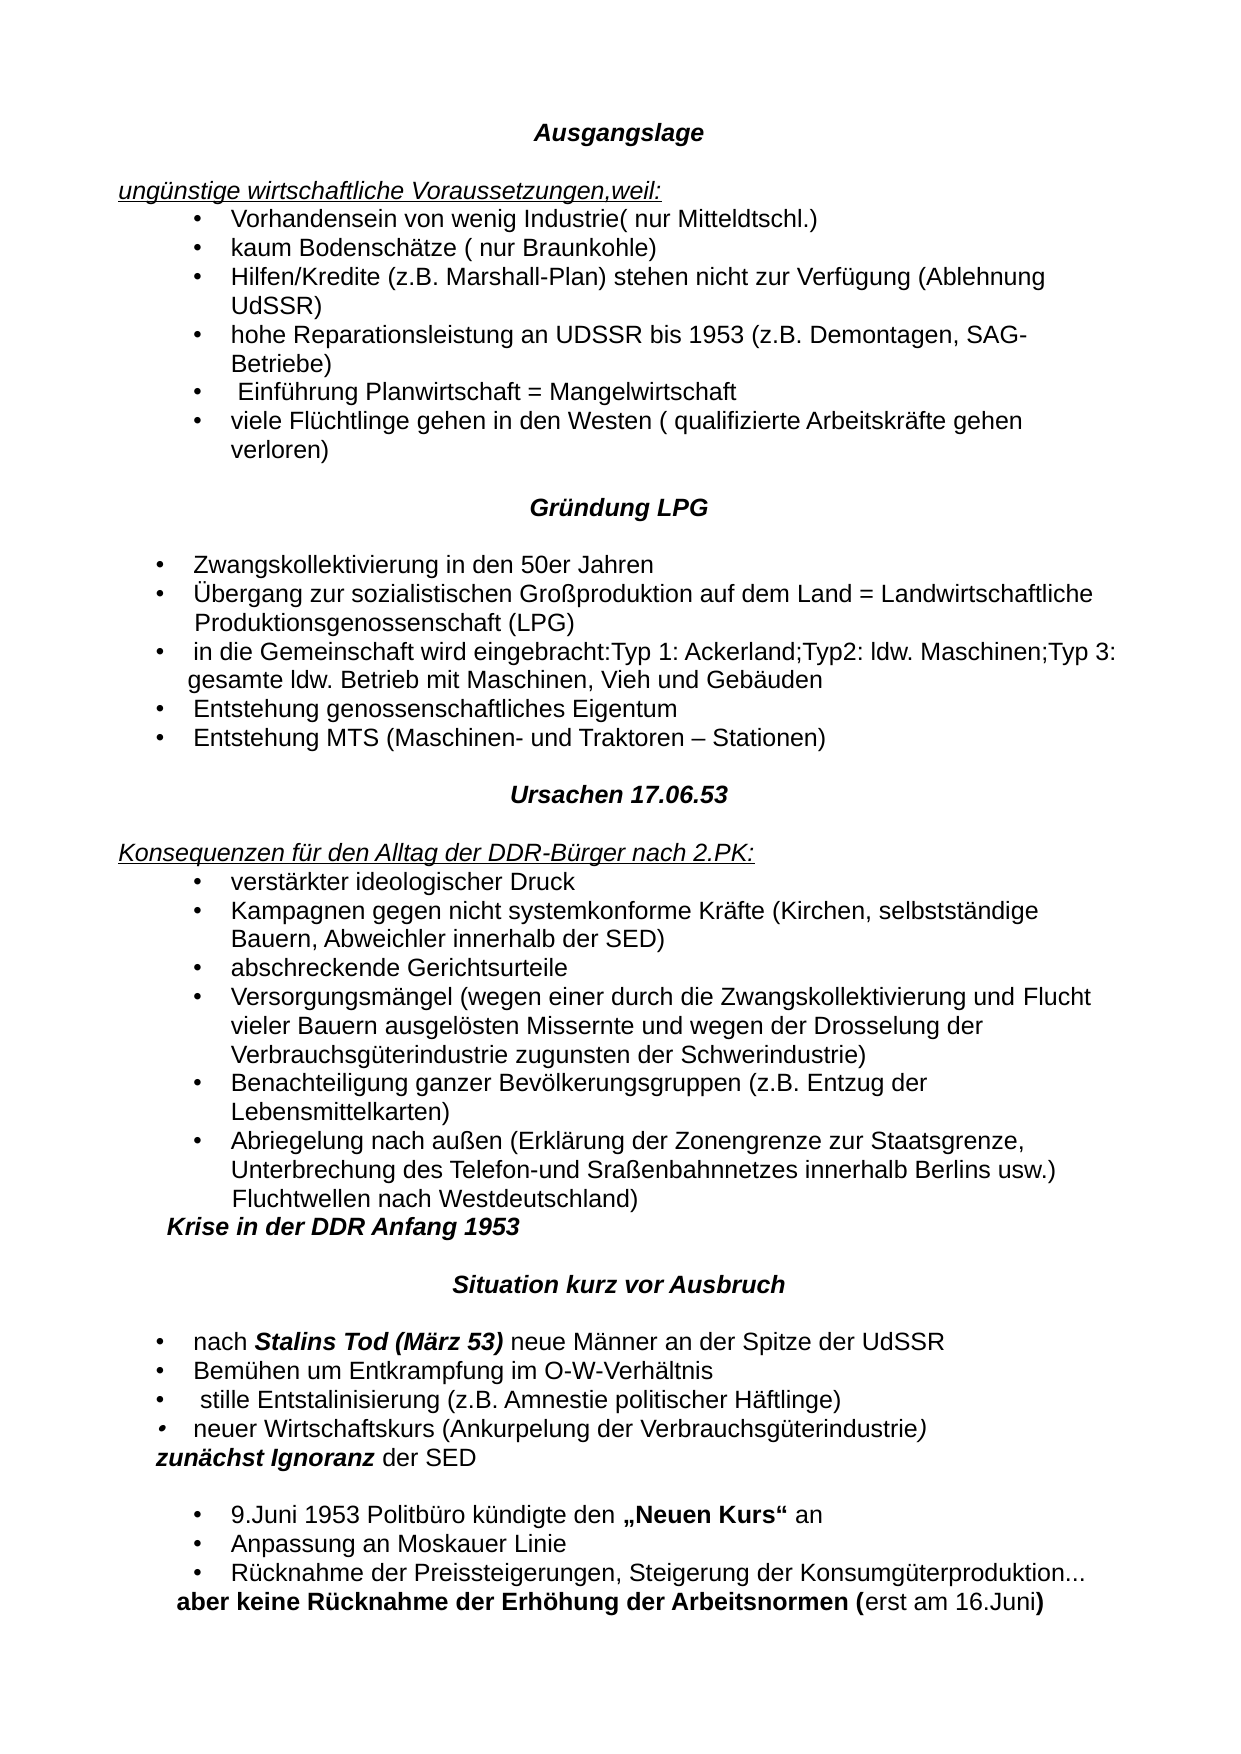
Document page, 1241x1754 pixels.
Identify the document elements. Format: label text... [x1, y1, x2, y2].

list Entstehung genossenschaftliches Eigentum [156, 694, 1122, 723]
list in die Gemeinschaft wird eingebracht:Typ 1: Ackerland;Typ2: ldw. Maschinen;Typ 3: [156, 636, 1122, 665]
list nach Stalins Tod (März 53) neue Männer an der Spitze der UdSSR [156, 1327, 1122, 1356]
text Ausgangslage [118, 118, 1122, 147]
text Produktionsgenossenschaft (LPG) [118, 608, 1122, 636]
text aber keine Rücknahme der Erhöhung der Arbeitsnormen (erst am 16.Juni) [156, 1587, 1122, 1616]
list Entstehung MTS (Maschinen- und Traktoren – Stationen) [156, 723, 1122, 752]
list Rücknahme der Preissteigerungen, Steigerung der Konsumgüterproduktion... [193, 1558, 1122, 1587]
text ungünstige wirtschaftliche Voraussetzungen,weil: [118, 176, 1122, 204]
list 9.Juni 1953 Politbüro kündigte den „Neuen Kurs“ an [193, 1500, 1122, 1529]
list Anpassung an Moskauer Linie [193, 1529, 1122, 1558]
list Einführung Planwirtschaft = Mangelwirtschaft [193, 377, 1122, 406]
list Übergang zur sozialistischen Großproduktion auf dem Land = Landwirtschaftliche [156, 579, 1122, 608]
list Kampagnen gegen nicht systemkonforme Kräfte (Kirchen, selbstständige Bauern, Abweichler innerhalb der SED) [193, 896, 1122, 953]
list kaum Bodenschätze ( nur Braunkohle) [193, 233, 1122, 262]
list viele Flüchtlinge gehen in den Westen ( qualifizierte Arbeitskräfte gehen verloren) [193, 406, 1122, 464]
list neuer Wirtschaftskurs (Ankurpelung der Verbrauchsgüterindustrie) [156, 1414, 1122, 1443]
list abschreckende Gerichtsurteile [193, 953, 1122, 982]
list Hilfen/Kredite (z.B. Marshall-Plan) stehen nicht zur Verfügung (Ablehnung UdSSR) [193, 262, 1122, 320]
list stille Entstalinisierung (z.B. Amnestie politischer Häftlinge) [156, 1385, 1122, 1414]
text Ursachen 17.06.53 [118, 781, 1122, 809]
list verstärkter ideologischer Druck [193, 867, 1122, 896]
list hohe Reparationsleistung an UDSSR bis 1953 (z.B. Demontagen, SAG-Betriebe) [193, 320, 1122, 377]
list Zwangskollektivierung in den 50er Jahren [156, 550, 1122, 579]
text gesamte ldw. Betrieb mit Maschinen, Vieh und Gebäuden [118, 665, 1122, 694]
text Situation kurz vor Ausbruch [118, 1270, 1122, 1299]
list Vorhandensein von wenig Industrie( nur Mitteldtschl.) [193, 204, 1122, 233]
list Versorgungsmängel (wegen einer durch die Zwangskollektivierung und Flucht vieler Bauern ausgelösten Missernte und wegen der Drosselung der Verbrauchsgüterindustrie zugunsten der Schwerindustrie) [193, 982, 1122, 1068]
list Abriegelung nach außen (Erklärung der Zonengrenze zur Staatsgrenze, Unterbrechung des Telefon-und Sraßenbahnnetzes innerhalb Berlins usw.) [193, 1126, 1122, 1184]
list Bemühen um Entkrampfung im O-W-Verhältnis [156, 1356, 1122, 1385]
list Benachteiligung ganzer Bevölkerungsgruppen (z.B. Entzug der Lebensmittelkarten) [193, 1068, 1122, 1126]
text Krise in der DDR Anfang 1953 [118, 1212, 1122, 1241]
text Konsequenzen für den Alltag der DDR-Bürger nach 2.PK: [118, 838, 1122, 867]
text zunächst Ignoranz der SED [156, 1443, 1122, 1472]
text Gründung LPG [118, 492, 1122, 521]
text Fluchtwellen nach Westdeutschland) [156, 1184, 1122, 1212]
